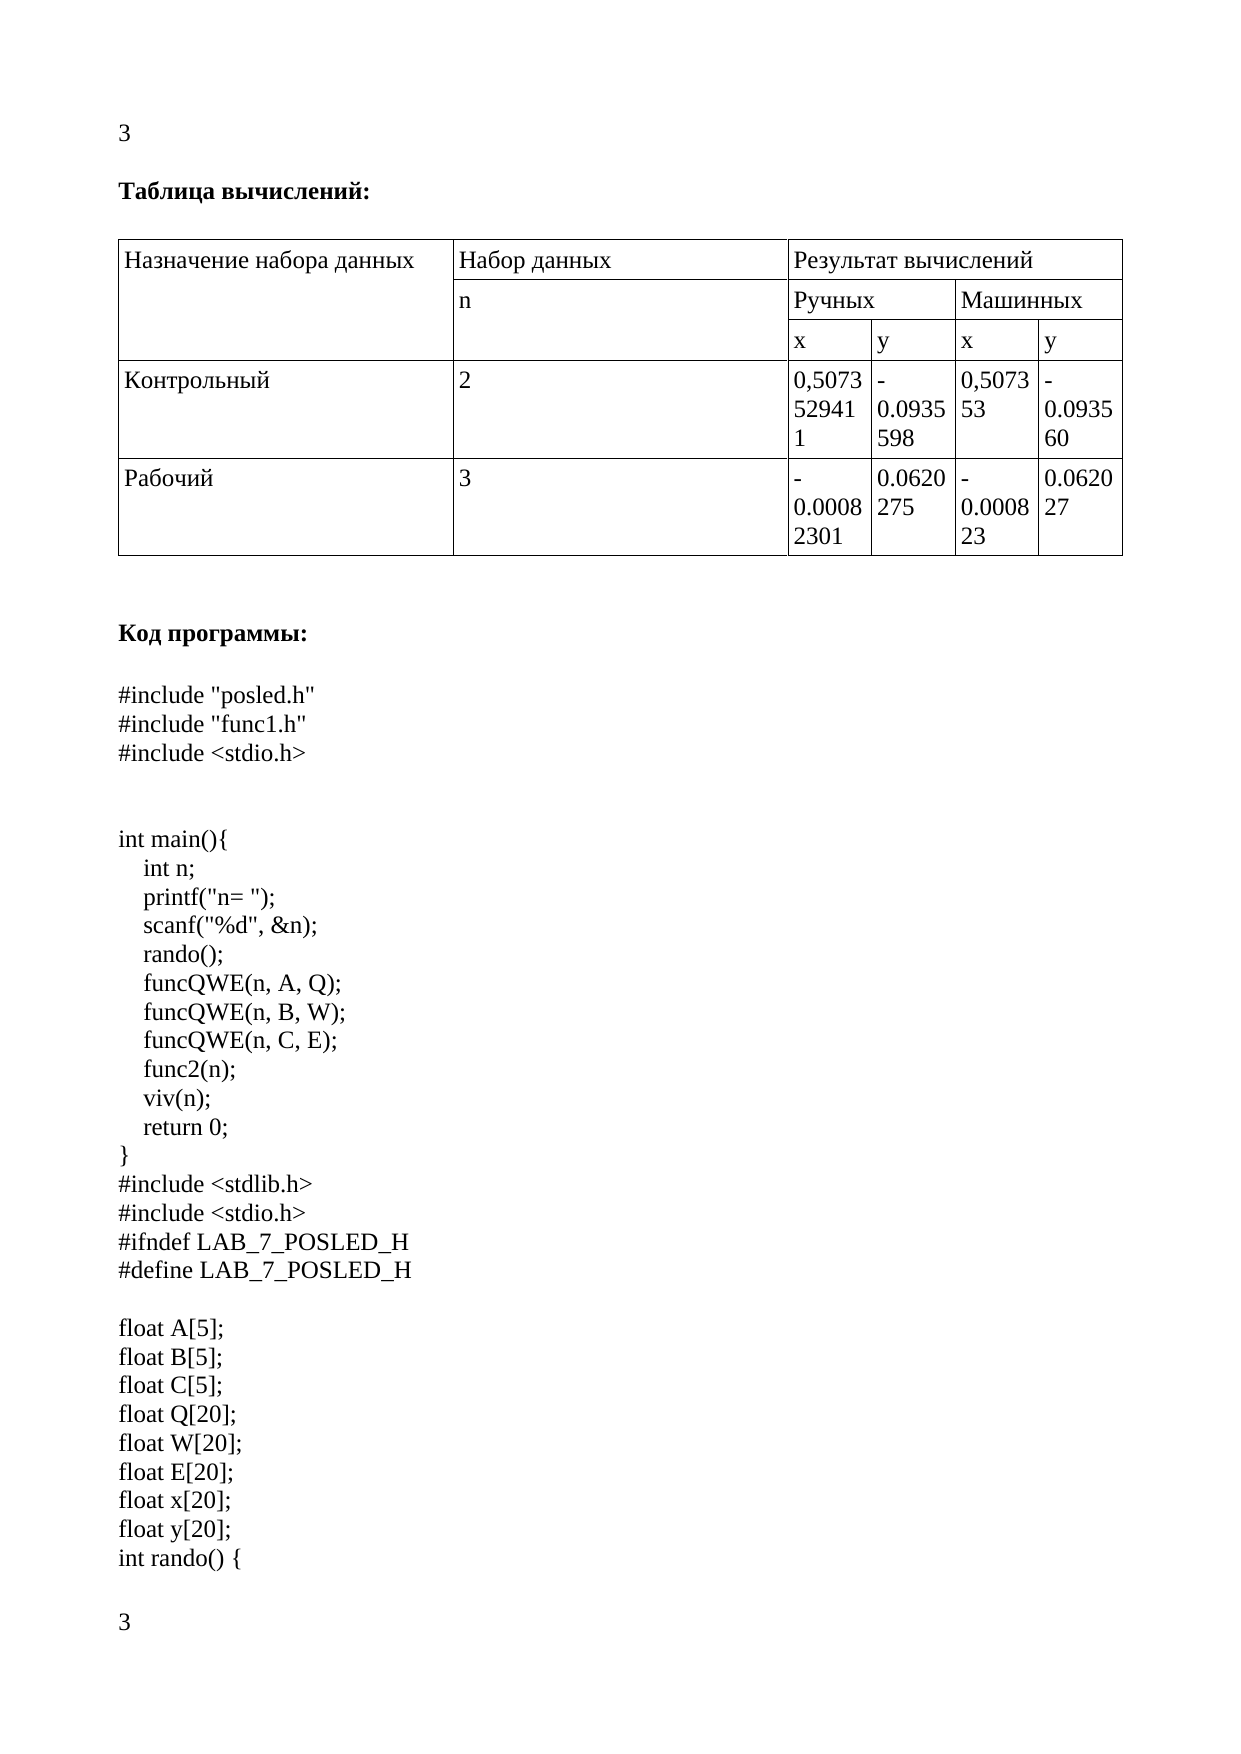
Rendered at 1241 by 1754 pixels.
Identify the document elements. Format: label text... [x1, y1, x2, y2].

text Код программы: [118, 618, 1122, 647]
table_cell -0.00082301 [789, 459, 871, 555]
table_cell 0,5073529411 [789, 361, 871, 458]
table_cell 2 [454, 361, 787, 458]
text #include "posled.h" #include "func1.h" #include <stdio.h> int main(){ int n; printf("n= "); scanf("%d", &n); rando(); funcQWE(n, A, Q); funcQWE(n, B, W); funcQWE(n, C, E); func2(n); viv(n); return 0; } [118, 681, 1122, 1169]
table_header Назначение набора данных [119, 240, 453, 360]
table_cell 3 [454, 459, 787, 555]
text Таблица вычислений: [118, 176, 1122, 205]
table_cell 0,507353 [956, 361, 1038, 458]
table_cell -0.093560 [1039, 361, 1122, 458]
table_cell n [454, 280, 787, 360]
table_cell Рабочий [119, 459, 453, 555]
table_cell y [872, 320, 955, 360]
table_cell -0.0935598 [872, 361, 955, 458]
table_header Результат вычислений [789, 240, 1122, 279]
table_header Набор данных [454, 240, 787, 279]
text #include <stdlib.h> #include <stdio.h> #ifndef LAB_7_POSLED_H #define LAB_7_POSLED_H float A[5]; float B[5]; float C[5]; float Q[20]; float W[20]; float E[20]; float x[20]; float y[20]; int rando() { [118, 1169, 1122, 1572]
table_cell x [956, 320, 1038, 360]
table_cell Контрольный [119, 361, 453, 458]
table_cell Машинных [956, 280, 1122, 319]
table_cell 0.062027 [1039, 459, 1122, 555]
table_cell 0.0620275 [872, 459, 955, 555]
table_cell x [789, 320, 871, 360]
table_cell y [1039, 320, 1122, 360]
table_cell Ручных [789, 280, 955, 319]
table_cell -0.000823 [956, 459, 1038, 555]
